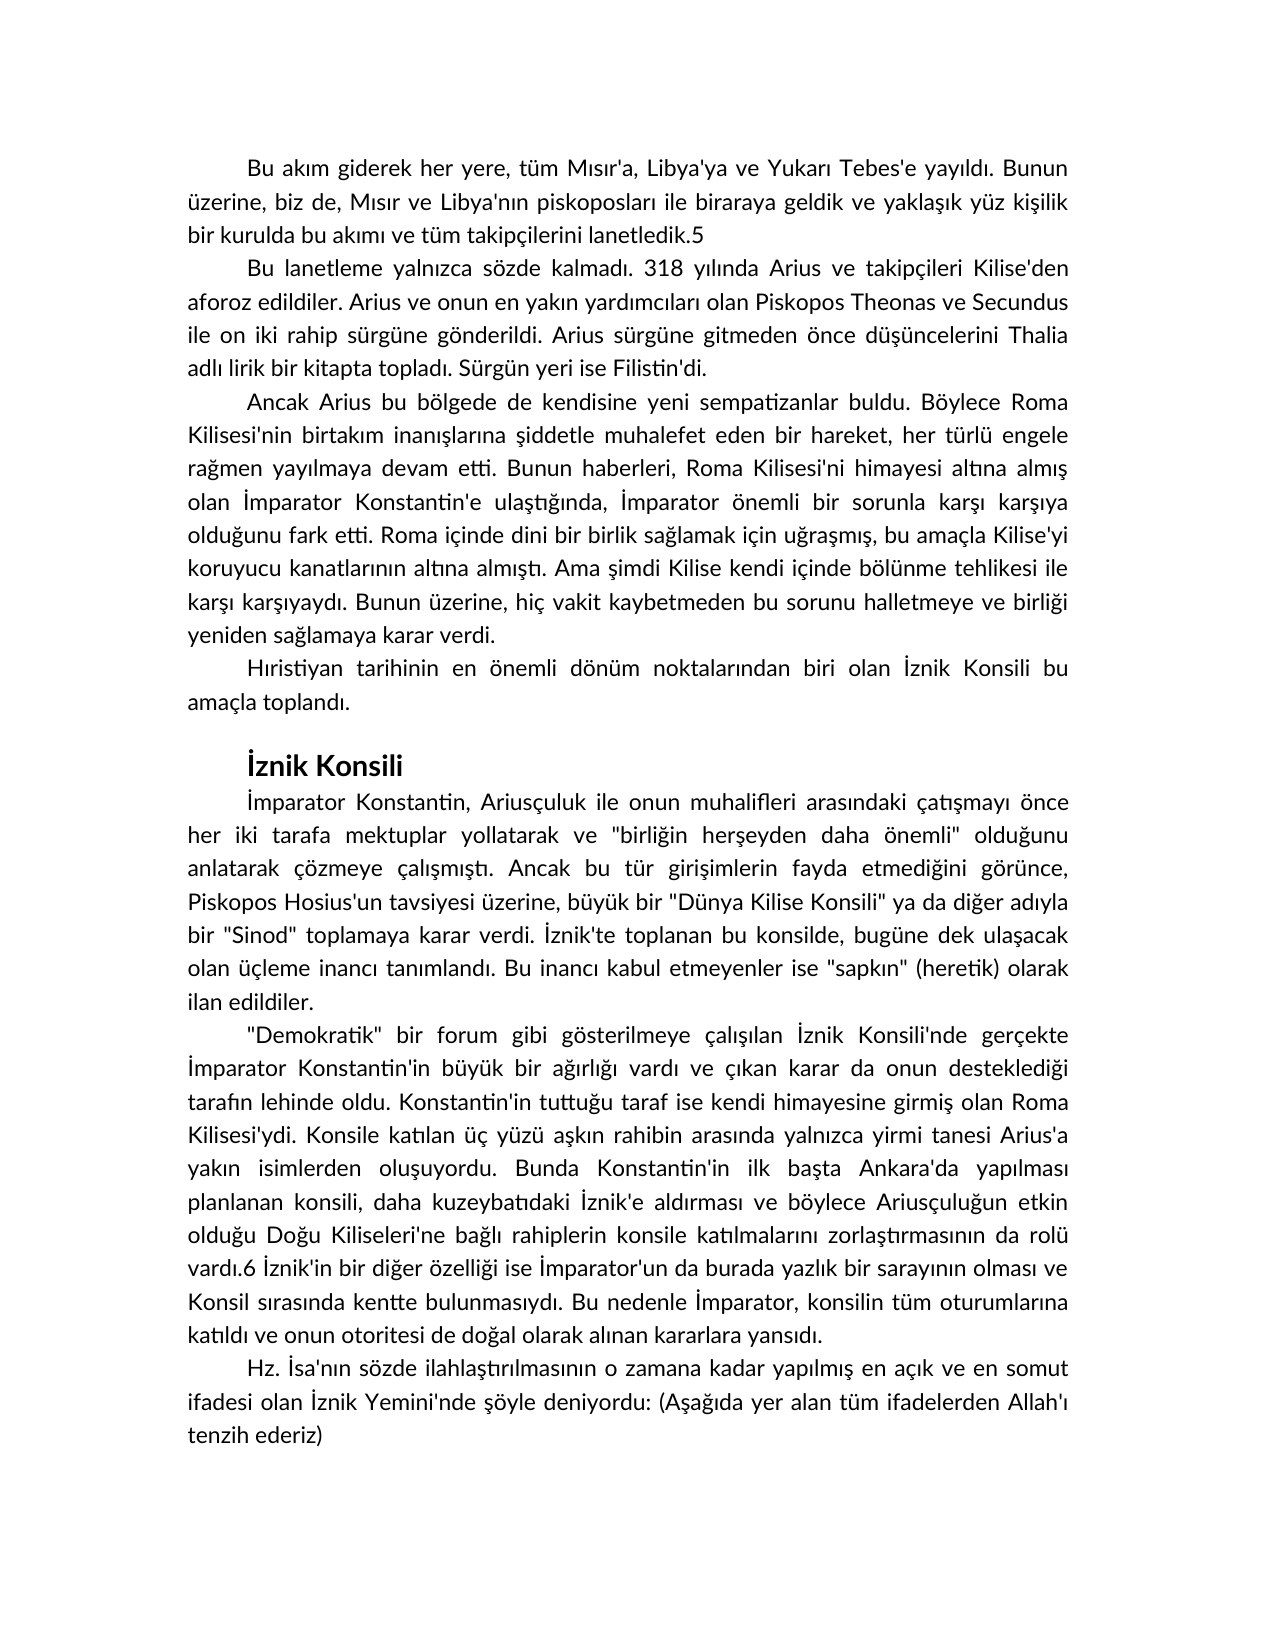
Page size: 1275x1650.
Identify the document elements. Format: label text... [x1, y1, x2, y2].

text İmparator Konstantin, Ariusçuluk ile onun muhalifleri arasındaki çatışmayı önce her iki tarafa mektuplar yollatarak ve "birliğin herşeyden daha önemli" olduğunu anlatarak çözmeye çalışmıştı. Ancak bu tür girişimlerin fayda etmediğini görünce, Piskopos Hosius'un tavsiyesi üzerine, büyük bir "Dünya Kilise Konsili" ya da diğer adıyla bir "Sinod" toplamaya karar verdi. İznik'te toplanan bu konsilde, bugüne dek ulaşacak olan üçleme inancı tanımlandı. Bu inancı kabul etmeyenler ise "sapkın" (heretik) olarak ilan edildiler. [187, 783, 1070, 1017]
text İznik Konsili [187, 750, 1070, 783]
text Bu lanetleme yalnızca sözde kalmadı. 318 yılında Arius ve takipçileri Kilise'den aforoz edildiler. Arius ve onun en yakın yardımcıları olan Piskopos Theonas ve Secundus ile on iki rahip sürgüne gönderildi. Arius sürgüne gitmeden önce düşüncelerini Thalia adlı lirik bir kitapta topladı. Sürgün yeri ise Filistin'di. [187, 250, 1070, 383]
text Bu akım giderek her yere, tüm Mısır'a, Libya'ya ve Yukarı Tebes'e yayıldı. Bunun üzerine, biz de, Mısır ve Libya'nın piskoposları ile biraraya geldik ve yaklaşık yüz kişilik bir kurulda bu akımı ve tüm takipçilerini lanetledik.5 [187, 150, 1070, 250]
text Hz. İsa'nın sözde ilahlaştırılmasının o zamana kadar yapılmış en açık ve en somut ifadesi olan İznik Yemini'nde şöyle deniyordu: (Aşağıda yer alan tüm ifadelerden Allah'ı tenzih ederiz) [187, 1350, 1070, 1450]
text Hıristiyan tarihinin en önemli dönüm noktalarından biri olan İznik Konsili bu amaçla toplandı. [187, 650, 1070, 717]
text Ancak Arius bu bölgede de kendisine yeni sempatizanlar buldu. Böylece Roma Kilisesi'nin birtakım inanışlarına şiddetle muhalefet eden bir hareket, her türlü engele rağmen yayılmaya devam etti. Bunun haberleri, Roma Kilisesi'ni himayesi altına almış olan İmparator Konstantin'e ulaştığında, İmparator önemli bir sorunla karşı karşıya olduğunu fark etti. Roma içinde dini bir birlik sağlamak için uğraşmış, bu amaçla Kilise'yi koruyucu kanatlarının altına almıştı. Ama şimdi Kilise kendi içinde bölünme tehlikesi ile karşı karşıyaydı. Bunun üzerine, hiç vakit kaybetmeden bu sorunu halletmeye ve birliği yeniden sağlamaya karar verdi. [187, 383, 1070, 650]
text "Demokratik" bir forum gibi gösterilmeye çalışılan İznik Konsili'nde gerçekte İmparator Konstantin'in büyük bir ağırlığı vardı ve çıkan karar da onun desteklediği tarafın lehinde oldu. Konstantin'in tuttuğu taraf ise kendi himayesine girmiş olan Roma Kilisesi'ydi. Konsile katılan üç yüzü aşkın rahibin arasında yalnızca yirmi tanesi Arius'a yakın isimlerden oluşuyordu. Bunda Konstantin'in ilk başta Ankara'da yapılması planlanan konsili, daha kuzeybatıdaki İznik'e aldırması ve böylece Ariusçuluğun etkin olduğu Doğu Kiliseleri'ne bağlı rahiplerin konsile katılmalarını zorlaştırmasının da rolü vardı.6 İznik'in bir diğer özelliği ise İmparator'un da burada yazlık bir sarayının olması ve Konsil sırasında kentte bulunmasıydı. Bu nedenle İmparator, konsilin tüm oturumlarına katıldı ve onun otoritesi de doğal olarak alınan kararlara yansıdı. [187, 1017, 1070, 1350]
